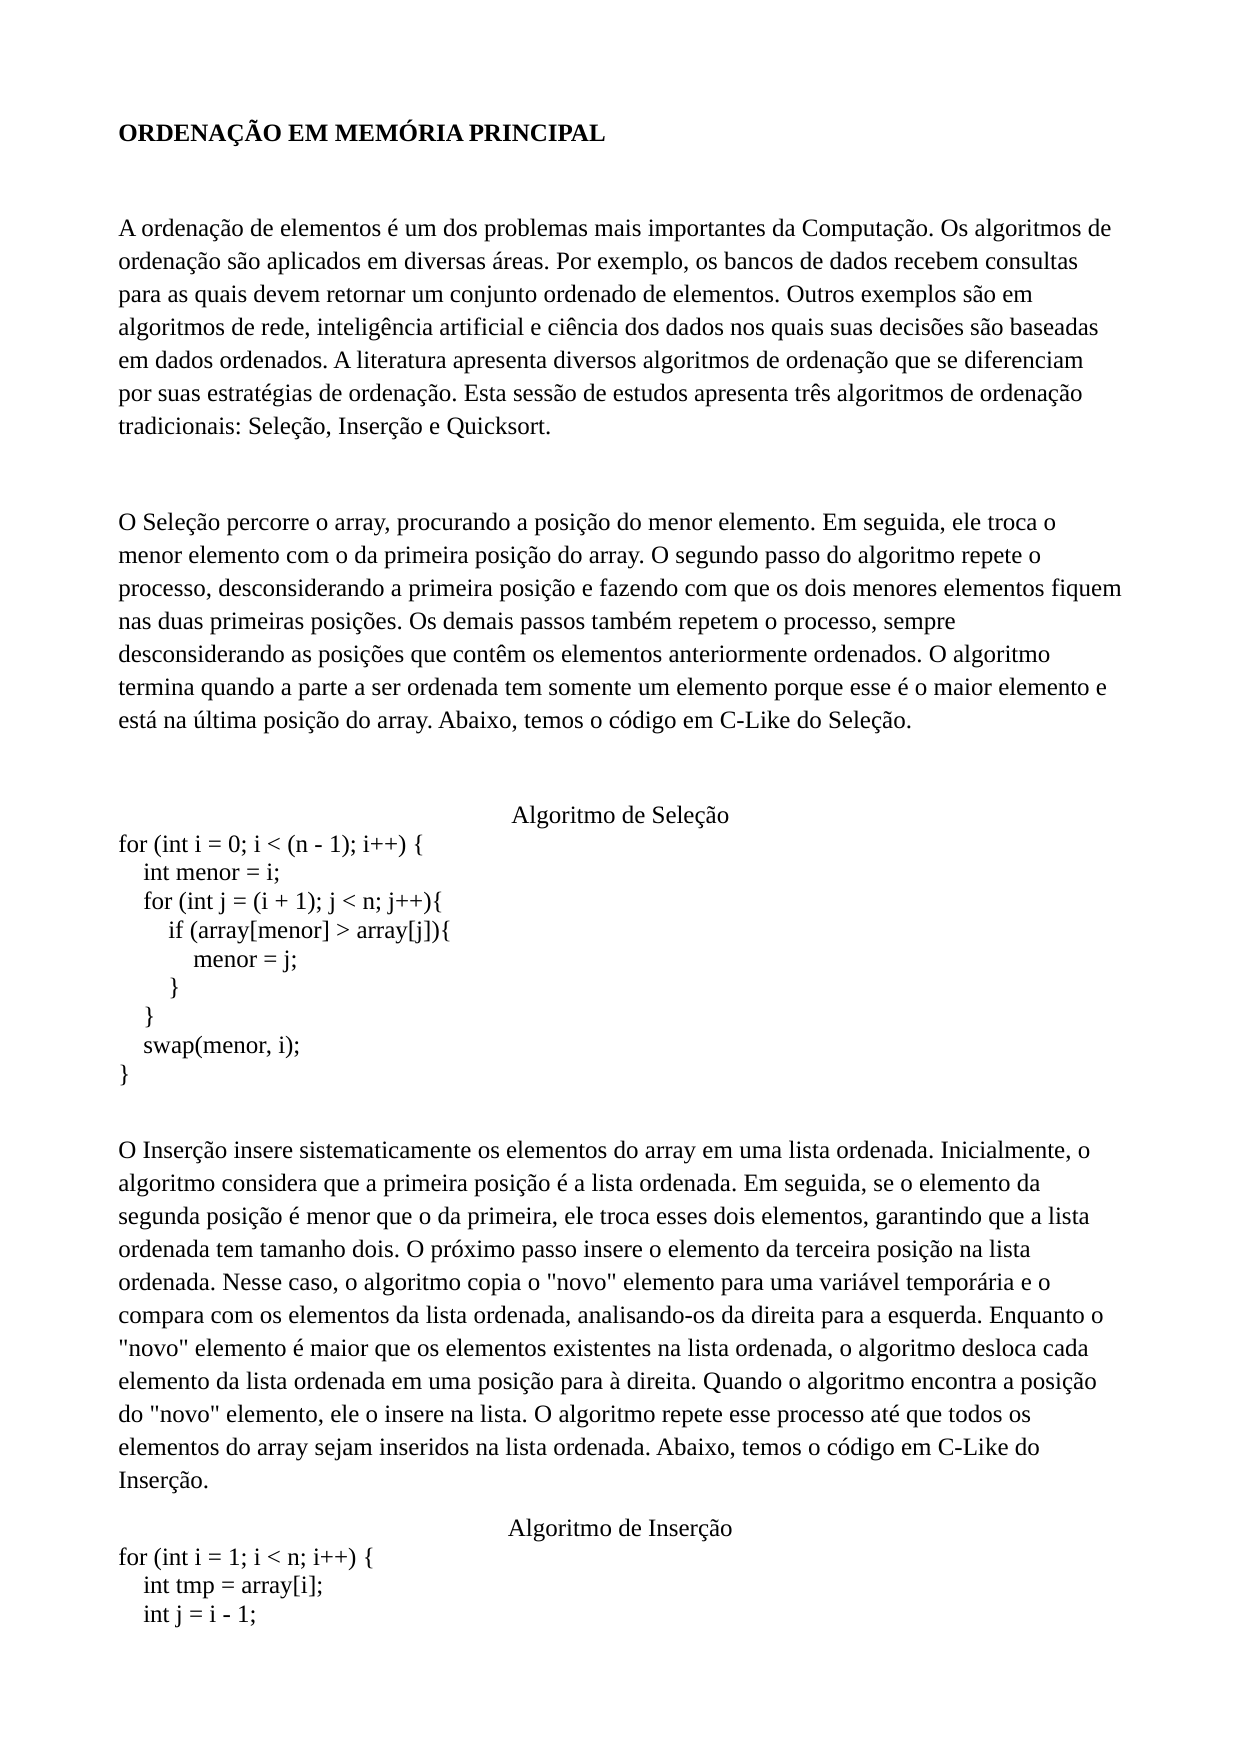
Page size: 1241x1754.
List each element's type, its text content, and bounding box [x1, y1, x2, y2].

table_cell for (int i = 0; i < (n - 1); i++) { int menor = i; for (int j = (i + 1); j < n; j++){ if (array[menor] > array[j]){ menor = j; } } swap(menor, i); } [118, 829, 1122, 1087]
table_header Algoritmo de Seleção [118, 800, 1122, 829]
text O Inserção insere sistematicamente os elementos do array em uma lista ordenada. Inicialmente, o algoritmo considera que a primeira posição é a lista ordenada. Em seguida, se o elemento da segunda posição é menor que o da primeira, ele troca esses dois elementos, garantindo que a lista ordenada tem tamanho dois. O próximo passo insere o elemento da terceira posição na lista ordenada. Nesse caso, o algoritmo copia o "novo" elemento para uma variável temporária e o compara com os elementos da lista ordenada, analisando-os da direita para a esquerda. Enquanto o "novo" elemento é maior que os elementos existentes na lista ordenada, o algoritmo desloca cada elemento da lista ordenada em uma posição para à direita. Quando o algoritmo encontra a posição do "novo" elemento, ele o insere na lista. O algoritmo repete esse processo até que todos os elementos do array sejam inseridos na lista ordenada. Abaixo, temos o código em C-Like do Inserção. [118, 1135, 1122, 1494]
text ORDENAÇÃO EM MEMÓRIA PRINCIPAL [118, 118, 1122, 147]
text A ordenação de elementos é um dos problemas mais importantes da Computação. Os algoritmos de ordenação são aplicados em diversas áreas. Por exemplo, os bancos de dados recebem consultas para as quais devem retornar um conjunto ordenado de elementos. Outros exemplos são em algoritmos de rede, inteligência artificial e ciência dos dados nos quais suas decisões são baseadas em dados ordenados. A literatura apresenta diversos algoritmos de ordenação que se diferenciam por suas estratégias de ordenação. Esta sessão de estudos apresenta três algoritmos de ordenação tradicionais: Seleção, Inserção e Quicksort. [118, 213, 1122, 440]
text O Seleção percorre o array, procurando a posição do menor elemento. Em seguida, ele troca o menor elemento com o da primeira posição do array. O segundo passo do algoritmo repete o processo, desconsiderando a primeira posição e fazendo com que os dois menores elementos fiquem nas duas primeiras posições. Os demais passos também repetem o processo, sempre desconsiderando as posições que contêm os elementos anteriormente ordenados. O algoritmo termina quando a parte a ser ordenada tem somente um elemento porque esse é o maior elemento e está na última posição do array. Abaixo, temos o código em C-Like do Seleção. [118, 507, 1122, 733]
table_header Algoritmo de Inserção [118, 1513, 1122, 1542]
table_cell for (int i = 1; i < n; i++) { int tmp = array[i]; int j = i - 1; [118, 1542, 1122, 1628]
